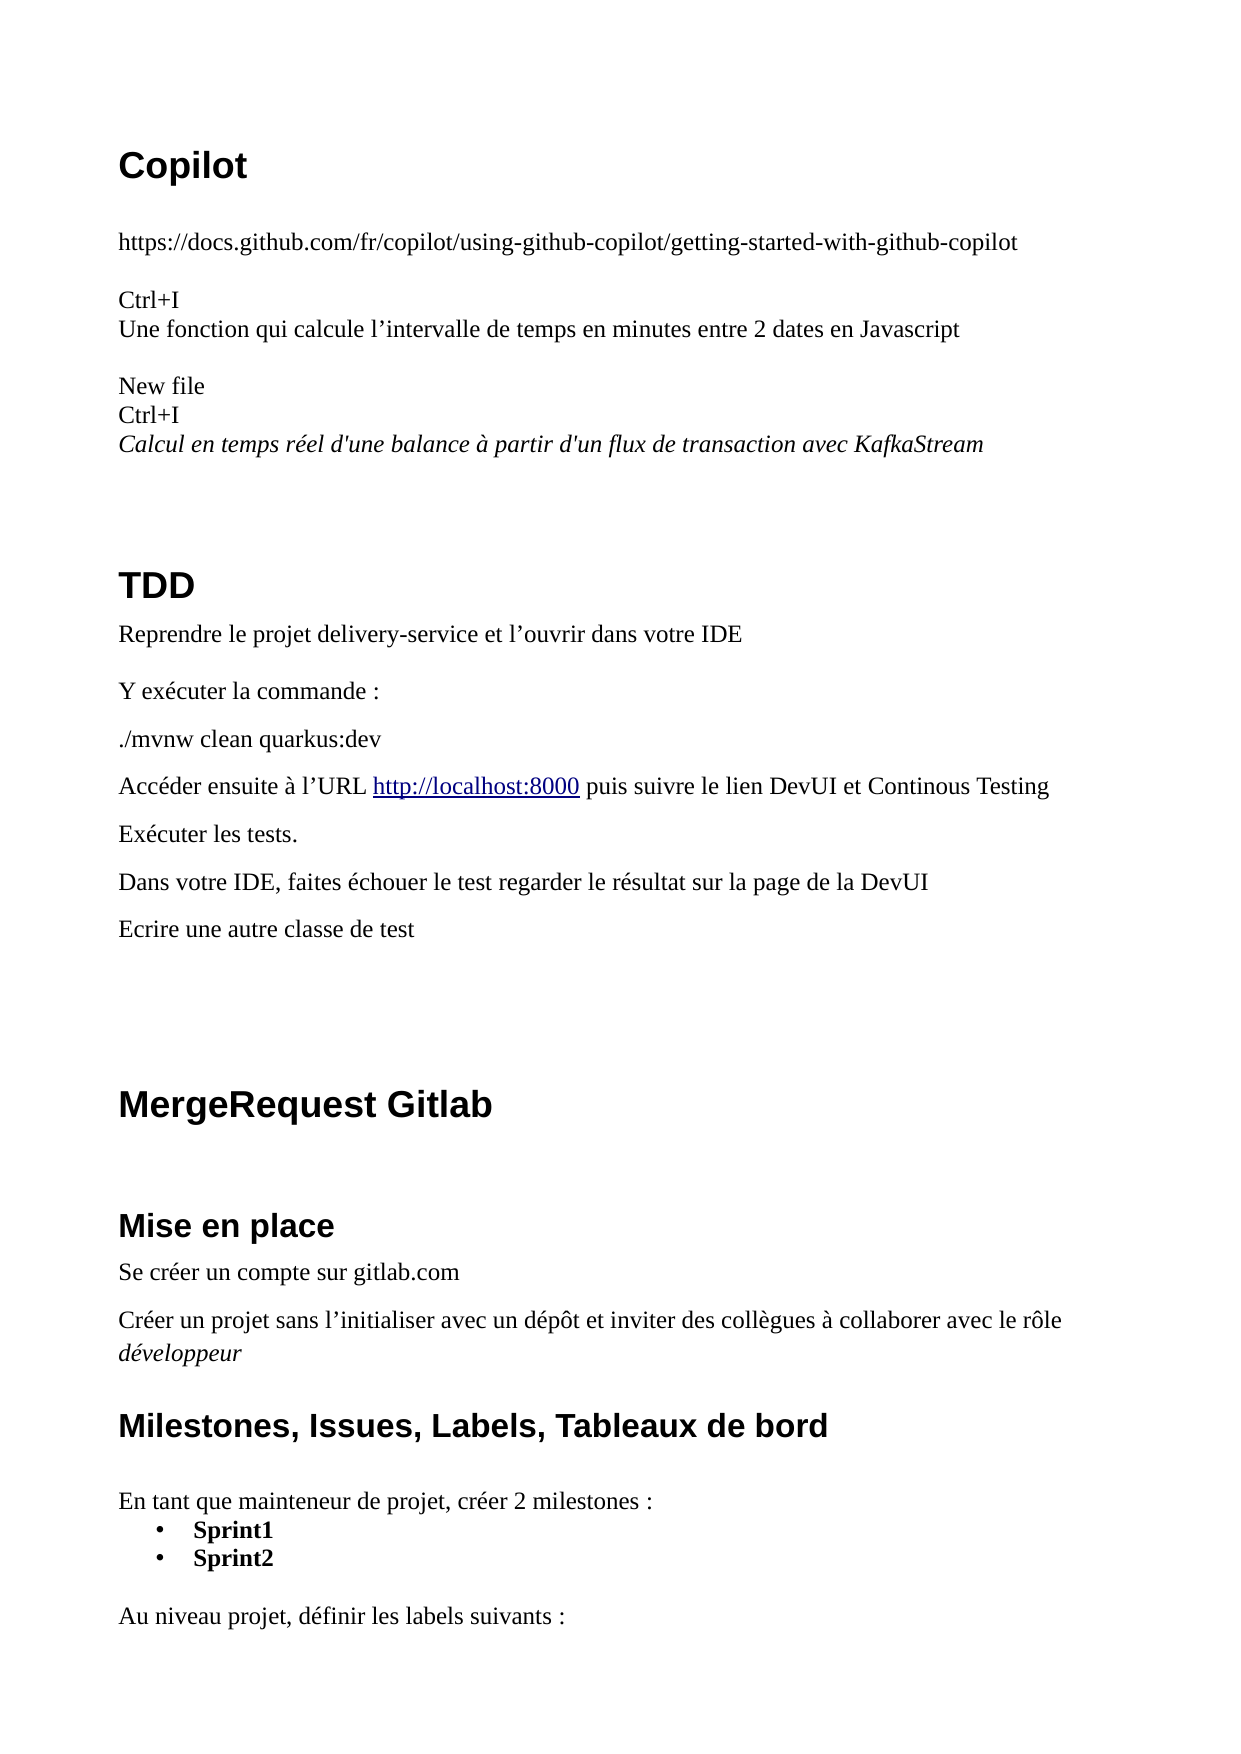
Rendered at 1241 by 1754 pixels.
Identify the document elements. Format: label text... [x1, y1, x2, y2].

text New file [118, 371, 1122, 400]
text Ctrl+I [118, 285, 1122, 314]
text En tant que mainteneur de projet, créer 2 milestones : [118, 1486, 1122, 1515]
text https://docs.github.com/fr/copilot/using-github-copilot/getting-started-with-github-copilot [118, 227, 1122, 256]
subtitle MergeRequest Gitlab [118, 1082, 1122, 1125]
text Au niveau projet, définir les labels suivants : [118, 1601, 1122, 1630]
subtitle TDD [118, 563, 1122, 606]
text Une fonction qui calcule l’intervalle de temps en minutes entre 2 dates en Javascript [118, 314, 1122, 342]
text Ecrire une autre classe de test [118, 914, 1122, 943]
subtitle Copilot [118, 143, 1122, 186]
text Reprendre le projet delivery-service et l’ouvrir dans votre IDE [118, 619, 1122, 647]
text ./mvnw clean quarkus:dev [118, 724, 1122, 753]
list Sprint2 [156, 1543, 1122, 1572]
text Dans votre IDE, faites échouer le test regarder le résultat sur la page de la DevUI [118, 867, 1122, 895]
text Y exécuter la commande : [118, 676, 1122, 705]
subtitle Mise en place [118, 1206, 1122, 1244]
text Accéder ensuite à l’URL http://localhost:8000 puis suivre le lien DevUI et Continous Testing [118, 771, 1122, 800]
text Exécuter les tests. [118, 819, 1122, 848]
list Sprint1 [156, 1515, 1122, 1543]
text Se créer un compte sur gitlab.com [118, 1257, 1122, 1286]
subtitle Milestones, Issues, Labels, Tableaux de bord [118, 1406, 1122, 1445]
text Ctrl+I [118, 400, 1122, 429]
text Créer un projet sans l’initialiser avec un dépôt et inviter des collègues à collaborer avec le rôle développeur [118, 1305, 1122, 1366]
text Calcul en temps réel d'une balance à partir d'un flux de transaction avec KafkaStream [118, 429, 1122, 457]
